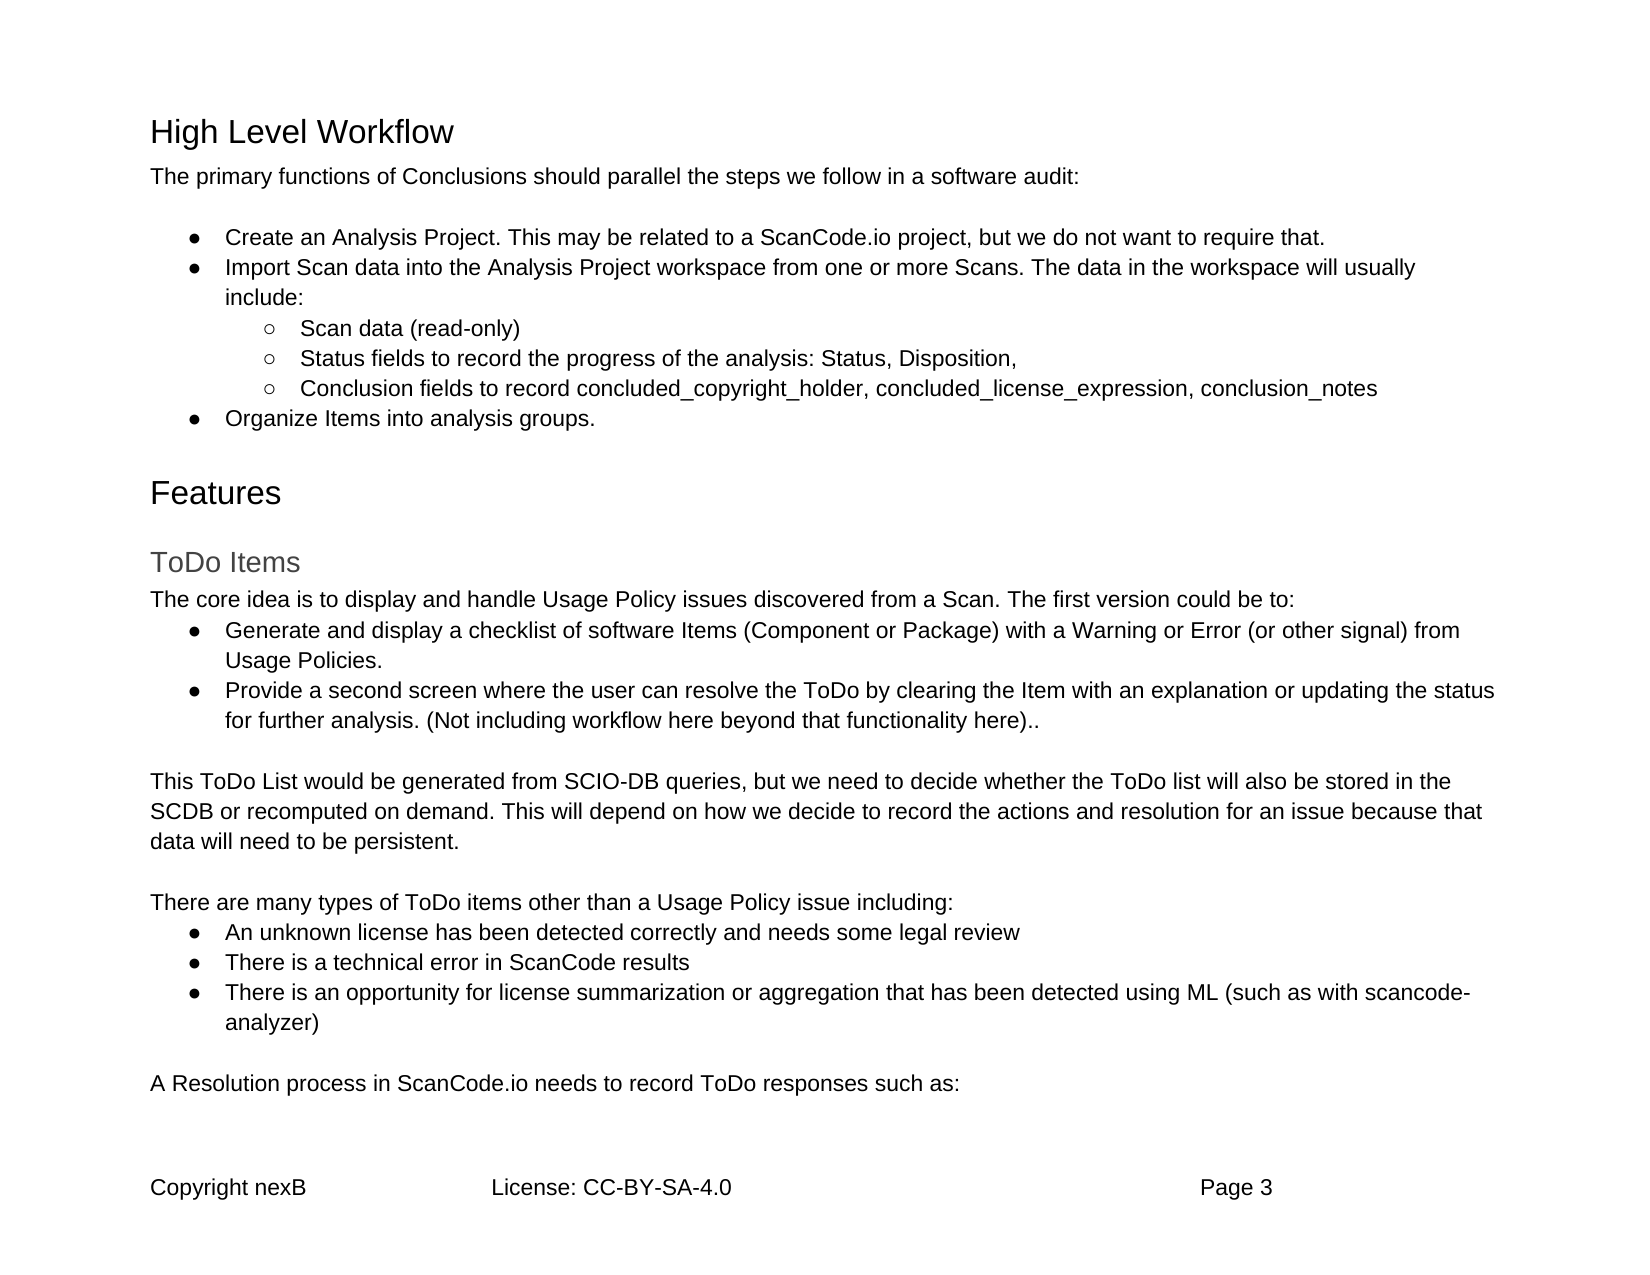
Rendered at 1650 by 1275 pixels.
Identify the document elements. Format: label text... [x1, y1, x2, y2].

subtitle Features [150, 473, 1500, 511]
list An unknown license has been detected correctly and needs some legal review [187, 919, 1500, 945]
list There is a technical error in ScanCode results [187, 949, 1500, 975]
list Status fields to record the progress of the analysis: Status, Disposition, [262, 345, 1500, 371]
list Provide a second screen where the user can resolve the ToDo by clearing the Item with an explanation or updating the status for further analysis. (Not including workflow here beyond that functionality here).. [187, 677, 1500, 734]
list Create an Analysis Project. This may be related to a ScanCode.io project, but we do not want to require that. [187, 224, 1500, 250]
text This ToDo List would be generated from SCIO-DB queries, but we need to decide whether the ToDo list will also be stored in the SCDB or recomputed on demand. This will depend on how we decide to record the actions and resolution for an issue because that data will need to be persistent. [150, 768, 1500, 854]
list Import Scan data into the Analysis Project workspace from one or more Scans. The data in the workspace will usually include: [187, 254, 1500, 311]
text A Resolution process in ScanCode.io needs to record ToDo responses such as: [150, 1070, 1500, 1096]
list Generate and display a checklist of software Items (Component or Package) with a Warning or Error (or other signal) from Usage Policies. [187, 617, 1500, 673]
subtitle ToDo Items [150, 544, 1500, 578]
list Conclusion fields to record concluded_copyright_holder, concluded_license_expression, conclusion_notes [262, 375, 1500, 401]
text The core idea is to display and handle Usage Policy issues discovered from a Scan. The first version could be to: [150, 586, 1500, 613]
subtitle High Level Workflow [150, 112, 1500, 151]
text There are many types of ToDo items other than a Usage Policy issue including: [150, 888, 1500, 915]
list There is an opportunity for license summarization or aggregation that has been detected using ML (such as with scancode-analyzer) [187, 979, 1500, 1036]
text The primary functions of Conclusions should parallel the steps we follow in a software audit: [150, 163, 1500, 190]
list Scan data (read-only) [262, 314, 1500, 341]
list Organize Items into analysis groups. [187, 405, 1500, 431]
